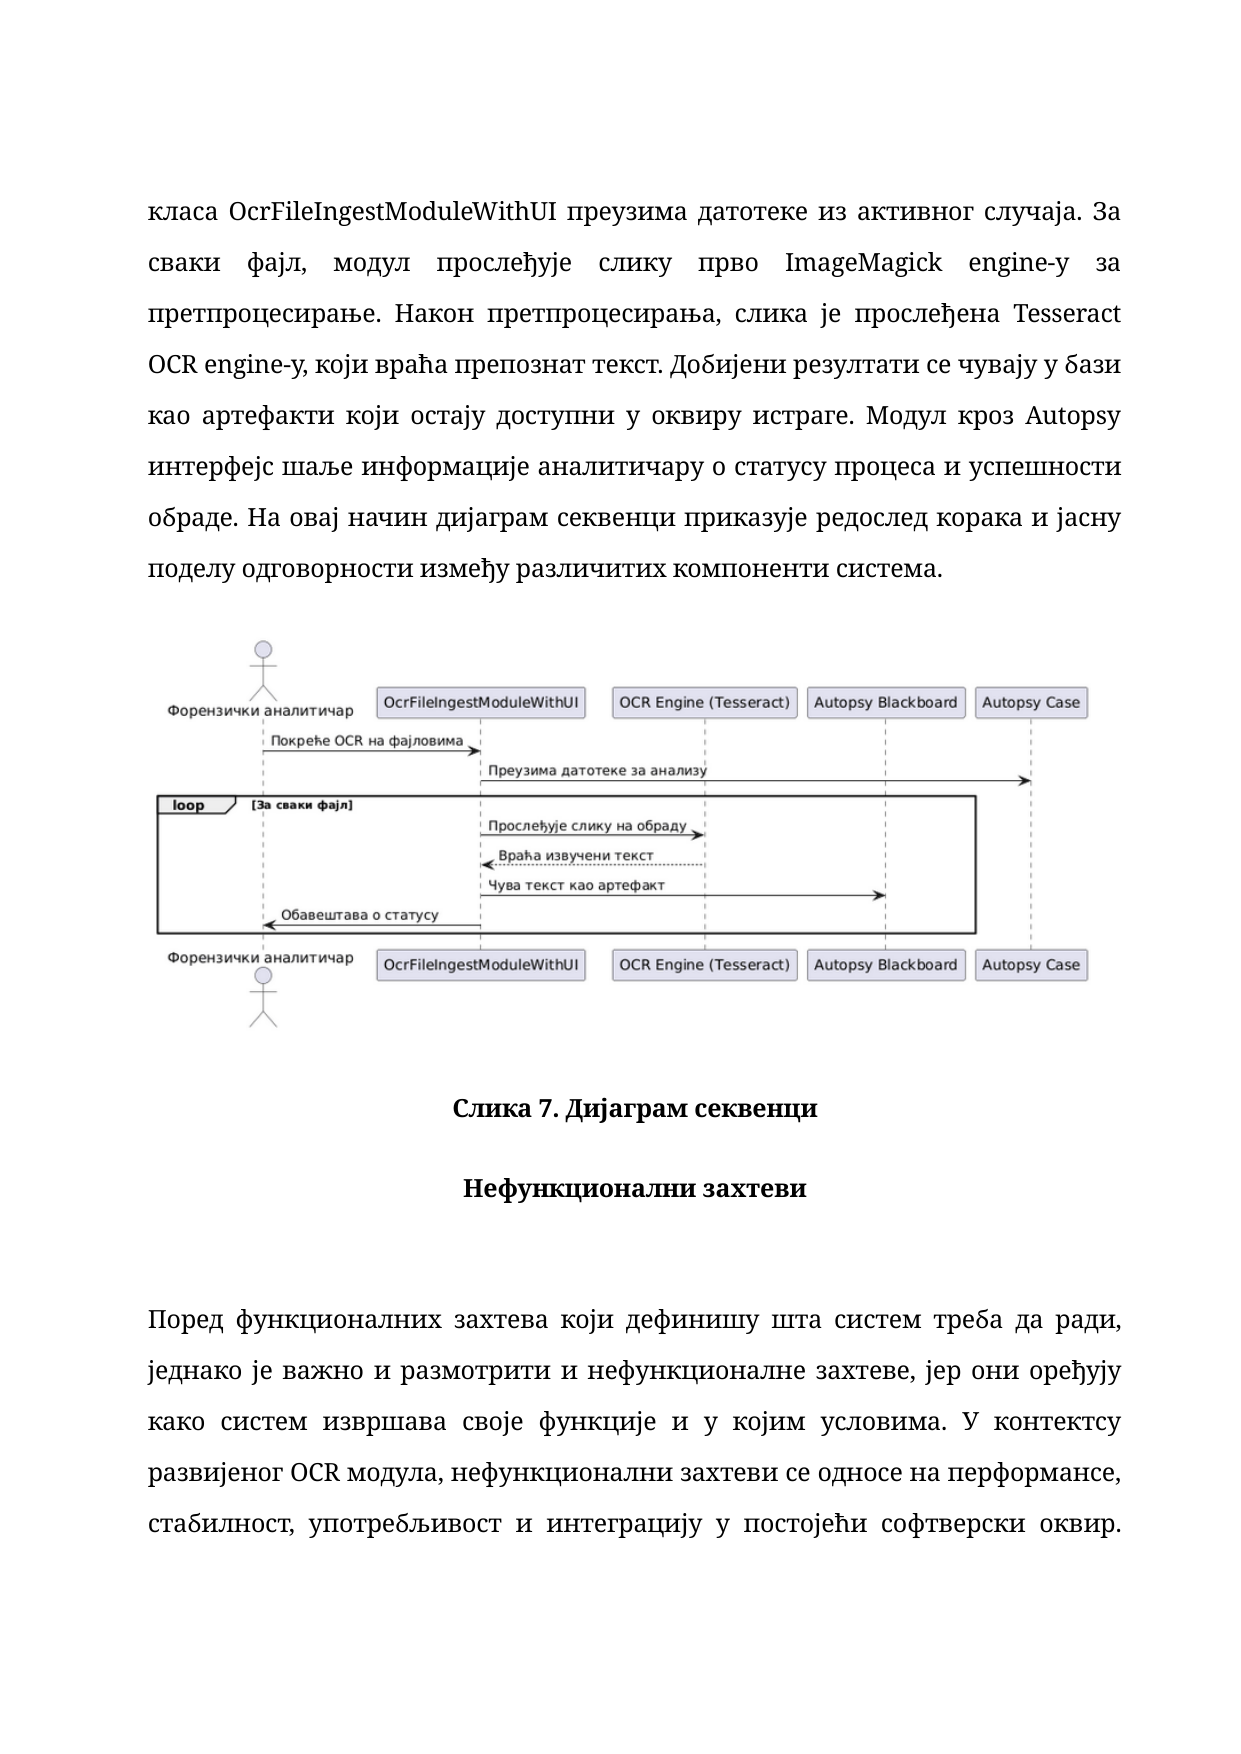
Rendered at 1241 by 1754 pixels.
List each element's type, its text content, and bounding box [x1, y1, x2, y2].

subtitle Нефункционални захтеви [148, 1171, 1122, 1204]
text Поред функционалних захтева који дефинишу шта систем треба да ради, једнако је важно и размотрити и нефункционалне захтеве, јер они оређују како систем извршава своје функције и у којим условима. У контектсу развијеног OCR модула, нефункционални захтеви се односе на перформансе, стабилност, употребљивост и интеграцију у постојећи софтверски оквир. [148, 1302, 1122, 1540]
text Слика 7. Дијаграм секвенци [148, 1090, 1122, 1124]
text класа OcrFileIngestModuleWithUI преузима датотеке из активног случаја. За сваки фајл, модул прослеђује слику прво ImageMagick engine-у за претпроцесирање. Након претпроцесирања, слика је прослеђена Tesseract ОCR engine-у, који враћа препознат текст. Добијени резултати се чувају у бази као артефакти који остају доступни у оквиру истраге. Модул кроз Autopsy интерфејс шаље информације аналитичару о статусу процеса и успешности обраде. На овај начин дијаграм секвенци приказује редослед корака и јасну поделу одговорности између различитих компоненти система. [148, 193, 1122, 584]
